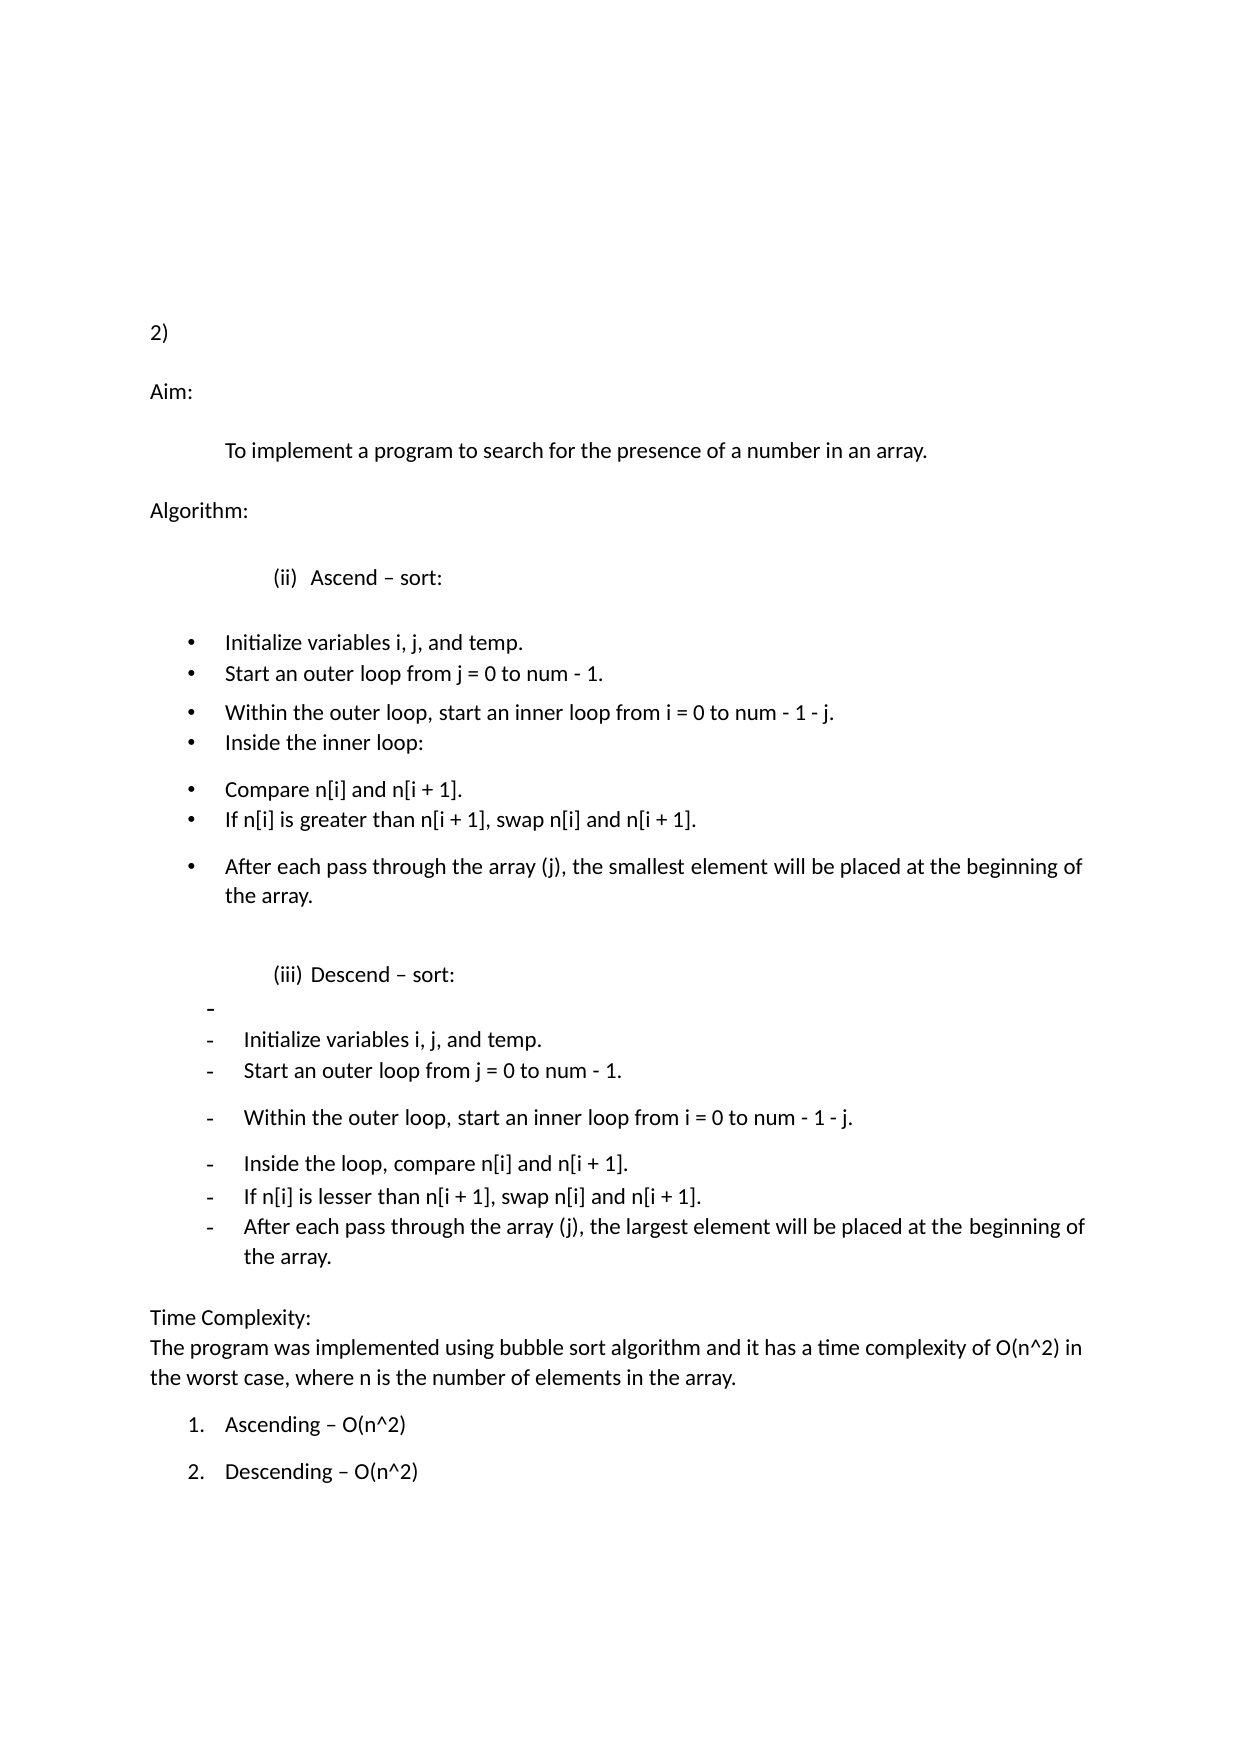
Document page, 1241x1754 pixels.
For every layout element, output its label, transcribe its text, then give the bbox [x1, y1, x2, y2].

text To implement a program to search for the presence of a number in an array. [150, 435, 1090, 464]
list Descending – O(n^2) [187, 1457, 1090, 1485]
list Within the outer loop, start an inner loop from i = 0 to num - 1 - j. [187, 698, 1090, 726]
list After each pass through the array (j), the smallest element will be placed at the beginning of the array. [187, 852, 1090, 909]
list If n[i] is greater than n[i + 1], swap n[i] and n[i + 1]. [187, 805, 1090, 833]
list Initialize variables i, j, and temp. [187, 628, 1090, 656]
list If n[i] is lesser than n[i + 1], swap n[i] and n[i + 1]. [206, 1182, 1090, 1210]
list Time Complexity: [150, 1303, 1090, 1331]
list Compare n[i] and n[i + 1]. [187, 775, 1090, 803]
list Start an outer loop from j = 0 to num - 1. [187, 659, 1090, 688]
list Within the outer loop, start an inner loop from i = 0 to num - 1 - j. [206, 1103, 1090, 1131]
list Start an outer loop from j = 0 to num - 1. [206, 1056, 1090, 1084]
text 2) [150, 316, 1090, 346]
text Algorithm: [150, 494, 1090, 524]
list Initialize variables i, j, and temp. [206, 1026, 1090, 1054]
list Inside the loop, compare n[i] and n[i + 1]. [206, 1149, 1090, 1178]
list Ascending – O(n^2) [187, 1410, 1090, 1438]
text Aim: [150, 375, 1090, 405]
list Ascend – sort: [273, 563, 1090, 591]
list Descend – sort: [273, 960, 1090, 988]
list Inside the inner loop: [187, 728, 1090, 756]
list After each pass through the array (j), the largest element will be placed at the beginning of the array. [206, 1212, 1090, 1270]
text The program was implemented using bubble sort algorithm and it has a time complexity of O(n^2) in the worst case, where n is the number of elements in the array. [150, 1333, 1090, 1391]
